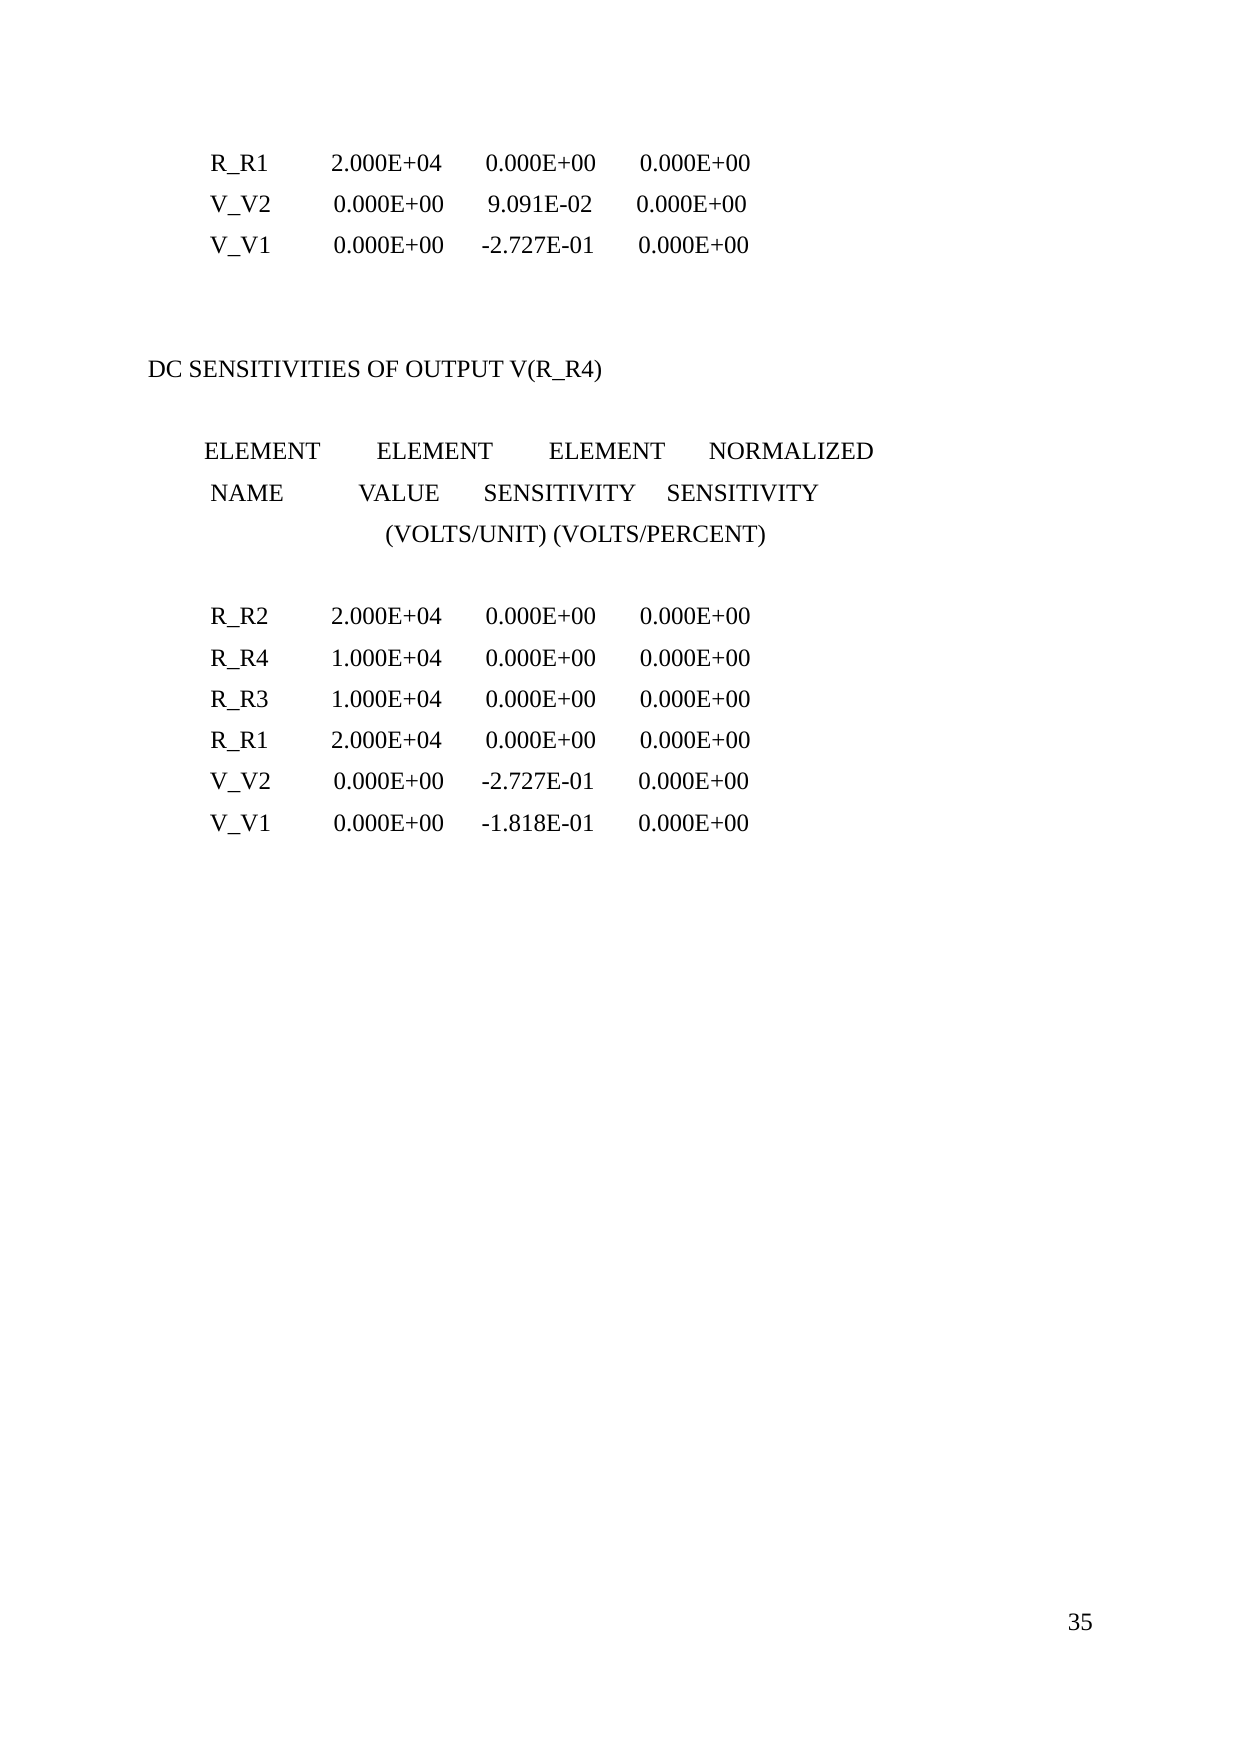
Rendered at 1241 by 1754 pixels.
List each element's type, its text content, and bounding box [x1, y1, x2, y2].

text R_R4 1.000E+04 0.000E+00 0.000E+00 [148, 643, 1093, 671]
text DC SENSITIVITIES OF OUTPUT V(R_R4) [148, 354, 1093, 383]
text ELEMENT ELEMENT ELEMENT NORMALIZED [148, 436, 1093, 465]
text R_R3 1.000E+04 0.000E+00 0.000E+00 [148, 684, 1093, 713]
text V_V1 0.000E+00 -1.818E-01 0.000E+00 [148, 808, 1093, 836]
text NAME VALUE SENSITIVITY SENSITIVITY [148, 478, 1093, 506]
text (VOLTS/UNIT) (VOLTS/PERCENT) [148, 519, 1093, 548]
text V_V2 0.000E+00 -2.727E-01 0.000E+00 [148, 766, 1093, 795]
text R_R2 2.000E+04 0.000E+00 0.000E+00 [148, 601, 1093, 630]
text V_V2 0.000E+00 9.091E-02 0.000E+00 [148, 189, 1093, 218]
text V_V1 0.000E+00 -2.727E-01 0.000E+00 [148, 230, 1093, 259]
text R_R1 2.000E+04 0.000E+00 0.000E+00 [148, 725, 1093, 754]
text R_R1 2.000E+04 0.000E+00 0.000E+00 [148, 148, 1093, 176]
